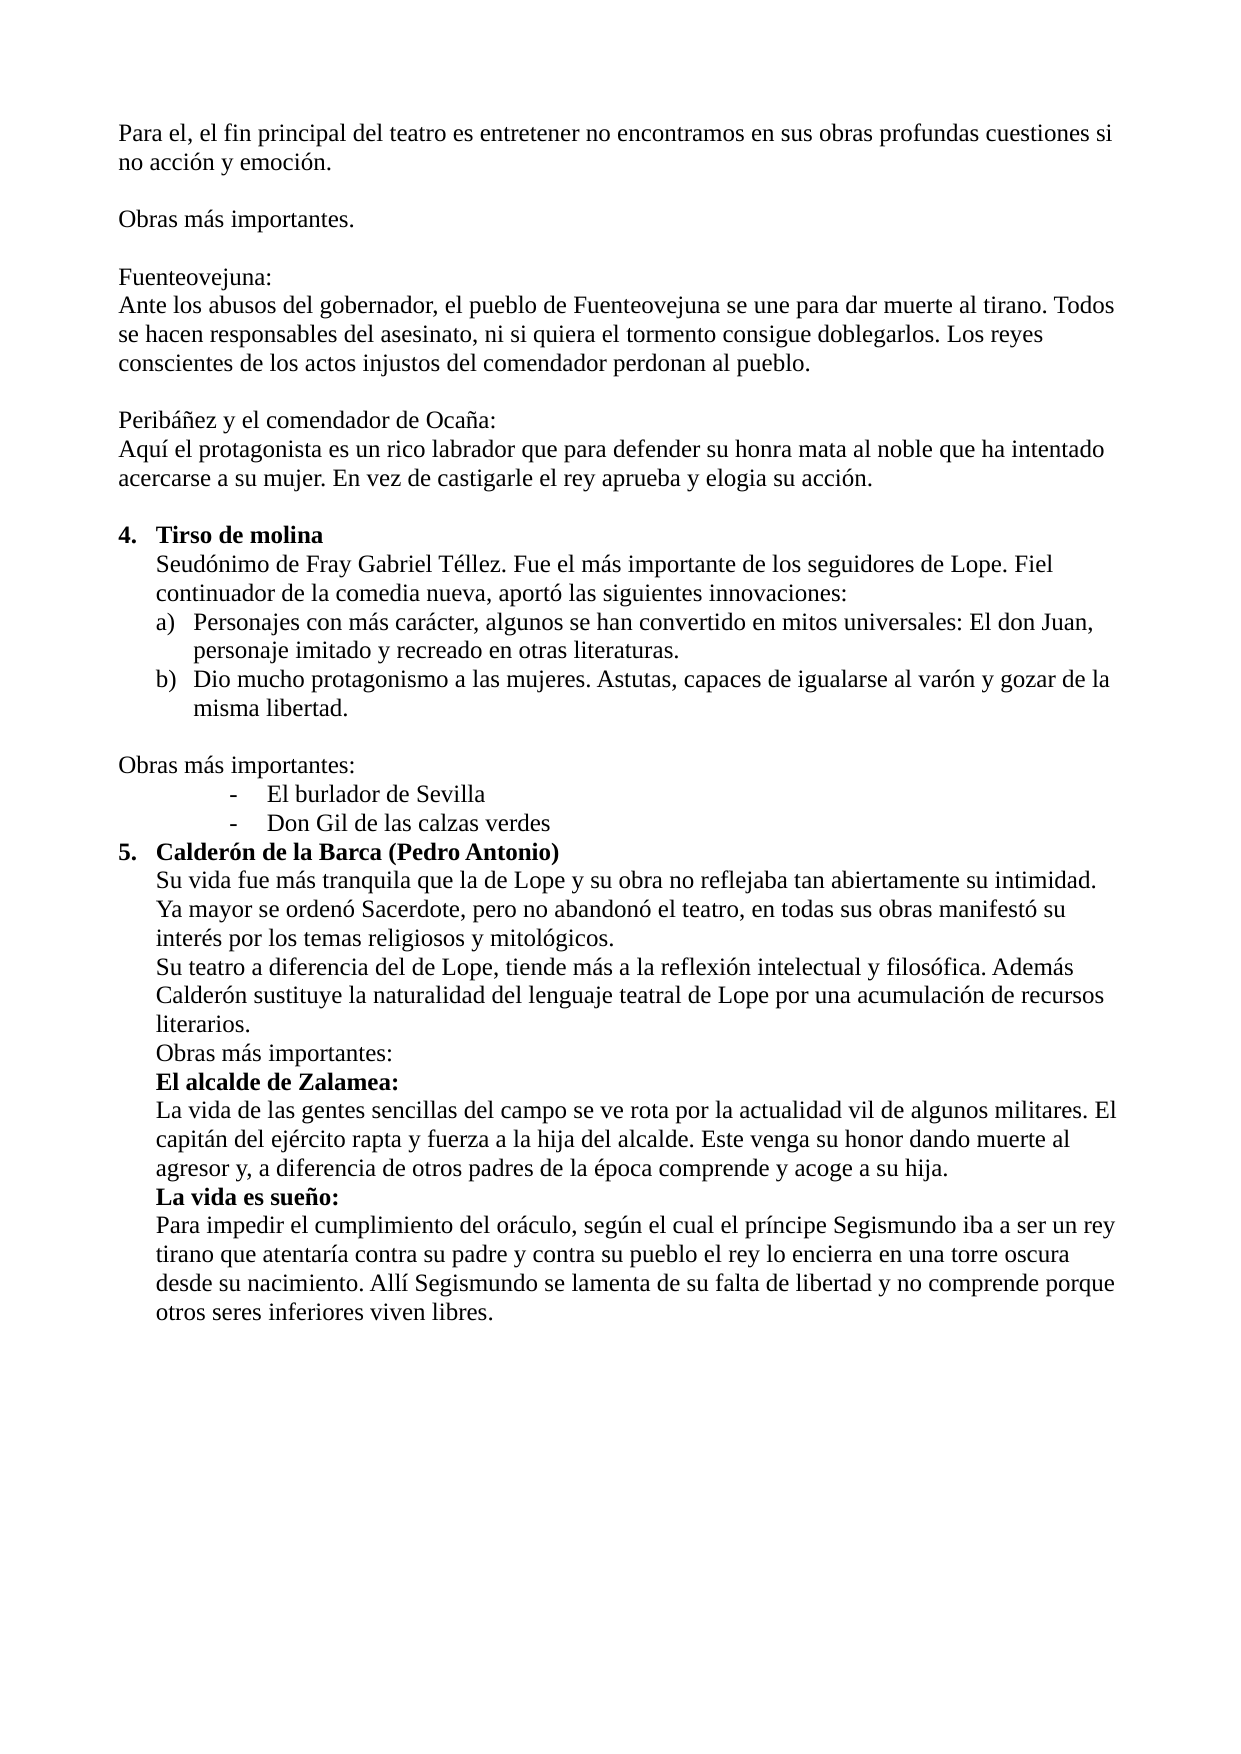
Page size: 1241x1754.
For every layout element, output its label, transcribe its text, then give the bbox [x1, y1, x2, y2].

text Fuenteovejuna: [118, 262, 1122, 291]
list El burlador de Sevilla [229, 779, 1122, 808]
list Calderón de la Barca (Pedro Antonio) [118, 837, 1122, 866]
text Aquí el protagonista es un rico labrador que para defender su honra mata al noble que ha intentado acercarse a su mujer. En vez de castigarle el rey aprueba y elogia su acción. [118, 434, 1122, 492]
list Tirso de molina [118, 521, 1122, 549]
text Obras más importantes. [118, 204, 1122, 233]
text La vida es sueño: [156, 1182, 1122, 1211]
text Peribáñez y el comendador de Ocaña: [118, 406, 1122, 434]
list Personajes con más carácter, algunos se han convertido en mitos universales: El don Juan, personaje imitado y recreado en otras literaturas. [156, 607, 1122, 664]
text Seudónimo de Fray Gabriel Téllez. Fue el más importante de los seguidores de Lope. Fiel continuador de la comedia nueva, aportó las siguientes innovaciones: [156, 549, 1122, 607]
text Su teatro a diferencia del de Lope, tiende más a la reflexión intelectual y filosófica. Además Calderón sustituye la naturalidad del lenguaje teatral de Lope por una acumulación de recursos literarios. [156, 952, 1122, 1038]
text Ante los abusos del gobernador, el pueblo de Fuenteovejuna se une para dar muerte al tirano. Todos se hacen responsables del asesinato, ni si quiera el tormento consigue doblegarlos. Los reyes conscientes de los actos injustos del comendador perdonan al pueblo. [118, 291, 1122, 377]
text Obras más importantes: [156, 1038, 1122, 1067]
text La vida de las gentes sencillas del campo se ve rota por la actualidad vil de algunos militares. El capitán del ejército rapta y fuerza a la hija del alcalde. Este venga su honor dando muerte al agresor y, a diferencia de otros padres de la época comprende y acoge a su hija. [156, 1096, 1122, 1182]
list Dio mucho protagonismo a las mujeres. Astutas, capaces de igualarse al varón y gozar de la misma libertad. [156, 664, 1122, 722]
text El alcalde de Zalamea: [156, 1067, 1122, 1096]
text Obras más importantes: [118, 751, 1122, 779]
text Su vida fue más tranquila que la de Lope y su obra no reflejaba tan abiertamente su intimidad. Ya mayor se ordenó Sacerdote, pero no abandonó el teatro, en todas sus obras manifestó su interés por los temas religiosos y mitológicos. [156, 866, 1122, 952]
text Para el, el fin principal del teatro es entretener no encontramos en sus obras profundas cuestiones si no acción y emoción. [118, 118, 1122, 176]
list Don Gil de las calzas verdes [229, 808, 1122, 837]
text Para impedir el cumplimiento del oráculo, según el cual el príncipe Segismundo iba a ser un rey tirano que atentaría contra su padre y contra su pueblo el rey lo encierra en una torre oscura desde su nacimiento. Allí Segismundo se lamenta de su falta de libertad y no comprende porque otros seres inferiores viven libres. [156, 1211, 1122, 1326]
